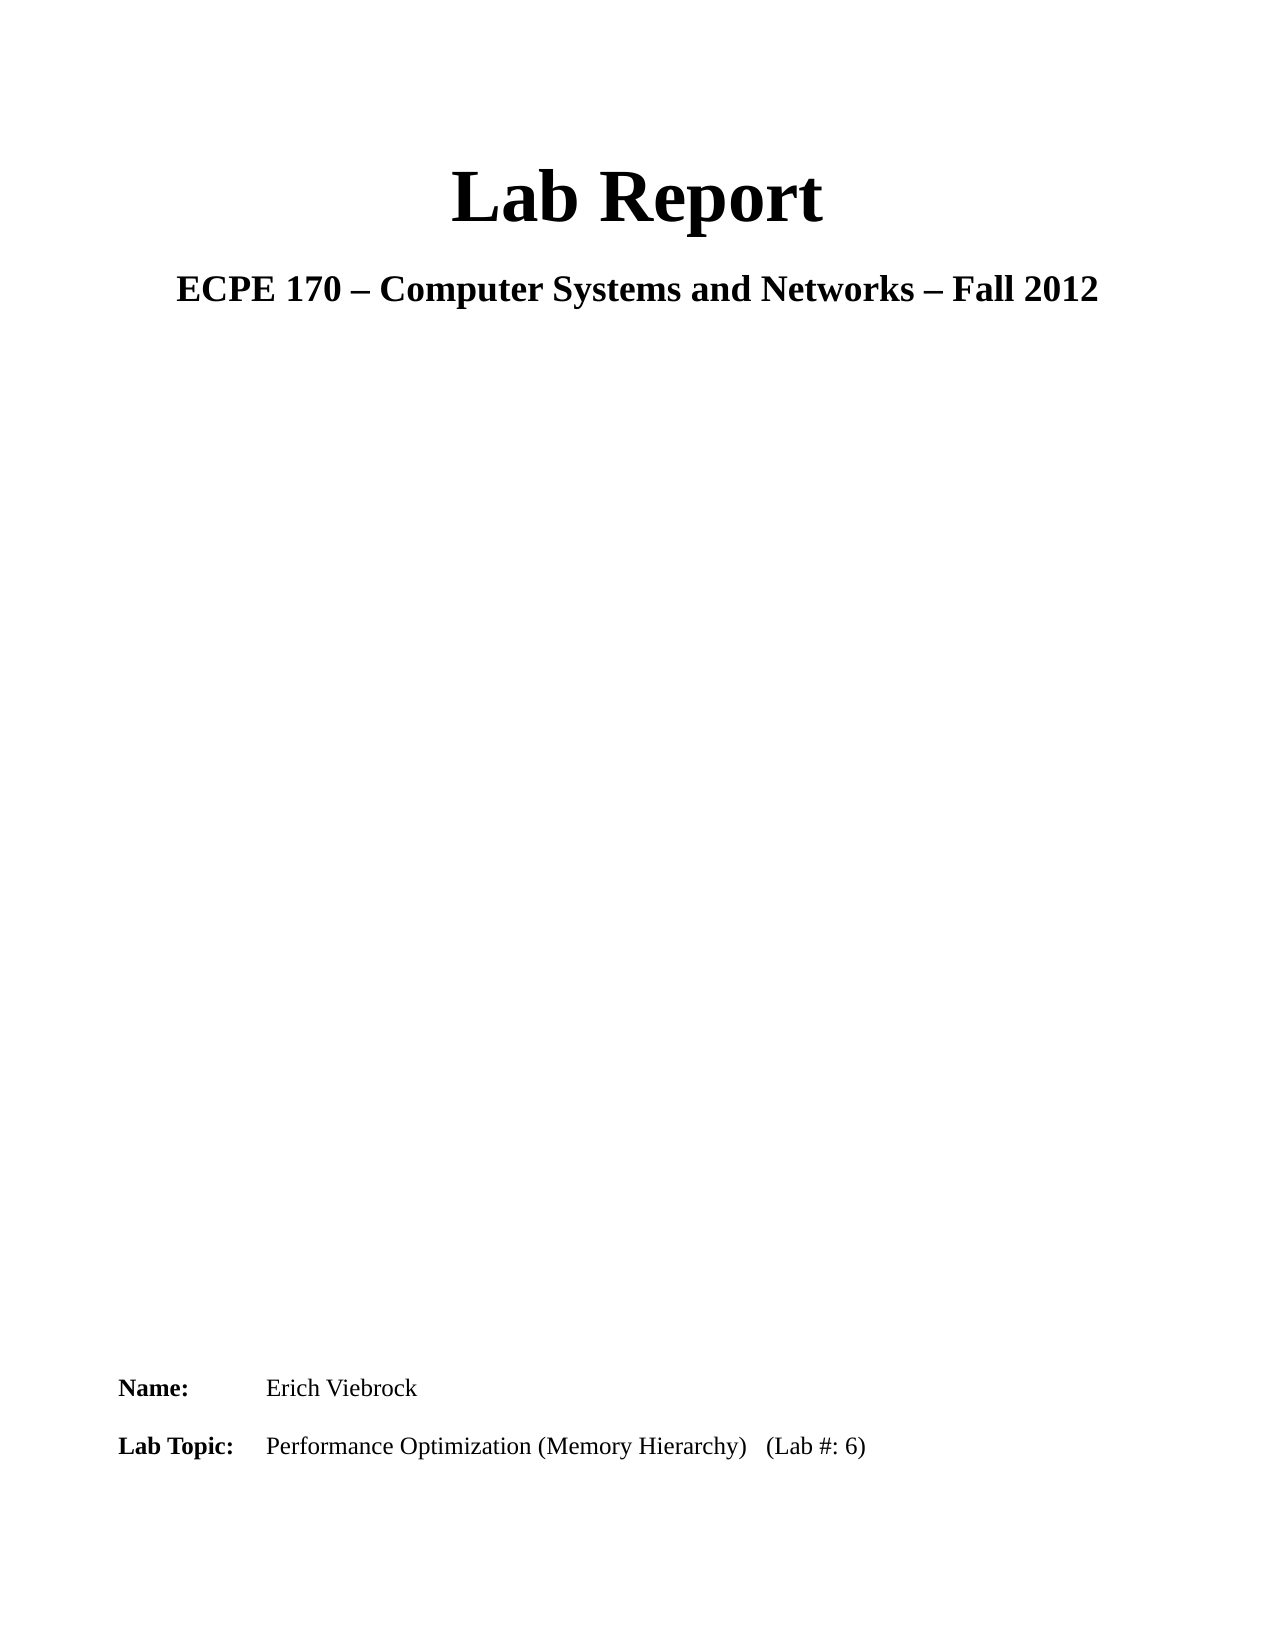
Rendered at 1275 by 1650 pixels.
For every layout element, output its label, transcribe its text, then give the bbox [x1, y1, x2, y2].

text Name: Erich Viebrock [118, 1373, 1157, 1402]
text Lab Report [118, 152, 1157, 238]
text ECPE 170 – Computer Systems and Networks – Fall 2012 [118, 267, 1157, 310]
text Lab Topic: Performance Optimization (Memory Hierarchy) (Lab #: 6) [118, 1431, 1157, 1460]
